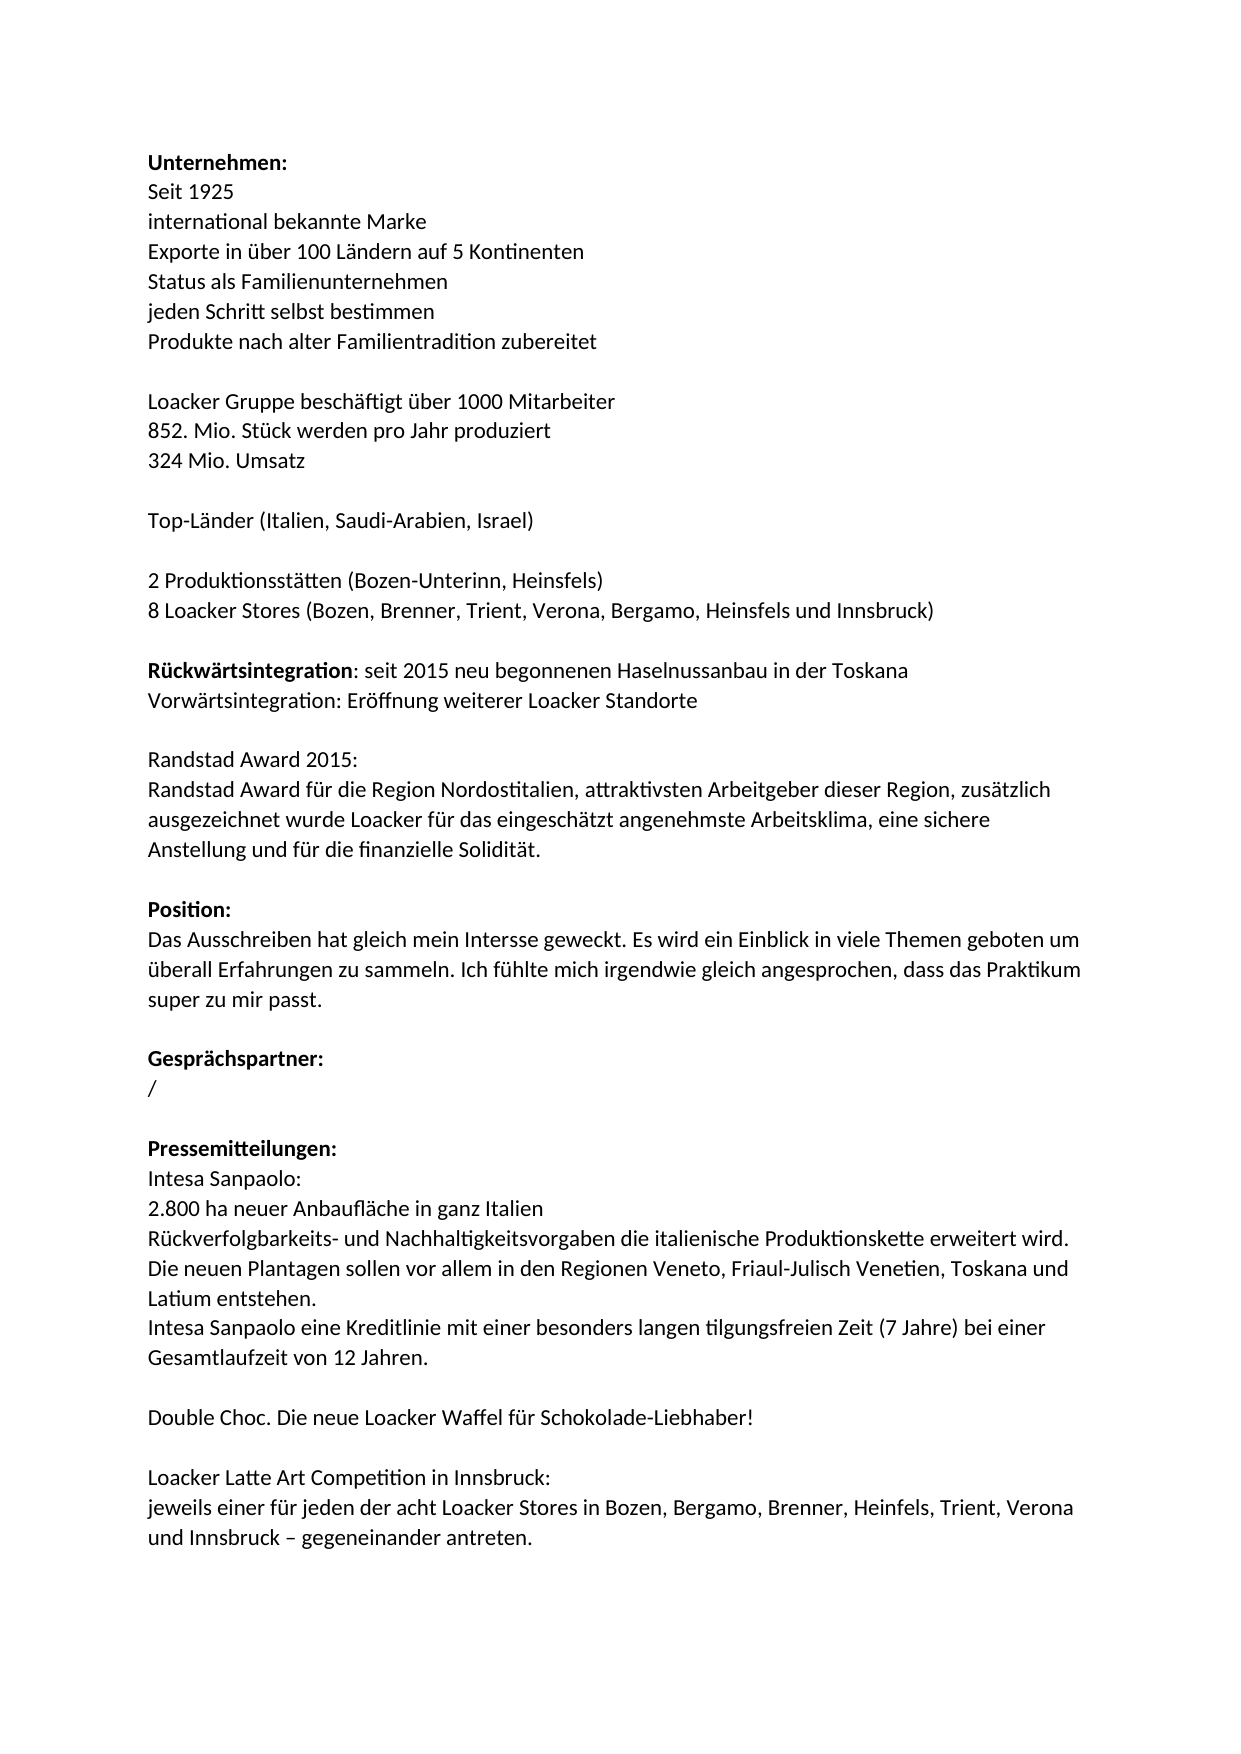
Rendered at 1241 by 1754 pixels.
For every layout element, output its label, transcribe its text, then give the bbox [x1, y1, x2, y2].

text Exporte in über 100 Ländern auf 5 Kontinenten [148, 237, 1093, 265]
text Rückwärtsintegration: seit 2015 neu begonnenen Haselnussanbau in der Toskana [148, 656, 1093, 684]
text Loacker Latte Art Competition in Innsbruck: [148, 1463, 1093, 1491]
text Unternehmen: [148, 148, 1093, 176]
text Seit 1925 [148, 177, 1093, 206]
text 8 Loacker Stores (Bozen, Brenner, Trient, Verona, Bergamo, Heinsfels und Innsbruck) [148, 596, 1093, 624]
text Double Choc. Die neue Loacker Waffel für Schokolade-Liebhaber! [148, 1403, 1093, 1431]
text Gesprächspartner: [148, 1044, 1093, 1072]
text Top-Länder (Italien, Saudi-Arabien, Israel) [148, 506, 1093, 534]
text jeweils einer für jeden der acht Loacker Stores in Bozen, Bergamo, Brenner, Heinfels, Trient, Verona und Innsbruck – gegeneinander antreten. [148, 1493, 1093, 1551]
text Pressemitteilungen: [148, 1134, 1093, 1162]
text Vorwärtsintegration: Eröffnung weiterer Loacker Standorte [148, 686, 1093, 714]
text Status als Familienunternehmen [148, 267, 1093, 295]
text Die neuen Plantagen sollen vor allem in den Regionen Veneto, Friaul-Julisch Venetien, Toskana und Latium entstehen. [148, 1254, 1093, 1312]
text Randstad Award 2015: [148, 746, 1093, 773]
text international bekannte Marke [148, 207, 1093, 235]
text Intesa Sanpaolo eine Kreditlinie mit einer besonders langen tilgungsfreien Zeit (7 Jahre) bei einer Gesamtlaufzeit von 12 Jahren. [148, 1313, 1093, 1371]
text 2.800 ha neuer Anbaufläche in ganz Italien [148, 1194, 1093, 1222]
text Loacker Gruppe beschäftigt über 1000 Mitarbeiter [148, 387, 1093, 415]
text Randstad Award für die Region Nordostitalien, attraktivsten Arbeitgeber dieser Region, zusätzlich ausgezeichnet wurde Loacker für das eingeschätzt angenehmste Arbeitsklima, eine sichere Anstellung und für die finanzielle Solidität. [148, 775, 1093, 863]
text 2 Produktionsstätten (Bozen-Unterinn, Heinsfels) [148, 566, 1093, 594]
text Produkte nach alter Familientradition zubereitet [148, 327, 1093, 355]
text 324 Mio. Umsatz [148, 447, 1093, 474]
text 852. Mio. Stück werden pro Jahr produziert [148, 417, 1093, 445]
text Position: [148, 895, 1093, 923]
text Rückverfolgbarkeits- und Nachhaltigkeitsvorgaben die italienische Produktionskette erweitert wird. [148, 1224, 1093, 1252]
text / [148, 1074, 1093, 1102]
text Das Ausschreiben hat gleich mein Intersse geweckt. Es wird ein Einblick in viele Themen geboten um überall Erfahrungen zu sammeln. Ich fühlte mich irgendwie gleich angesprochen, dass das Praktikum super zu mir passt. [148, 925, 1093, 1013]
text jeden Schritt selbst bestimmen [148, 297, 1093, 325]
text Intesa Sanpaolo: [148, 1164, 1093, 1192]
